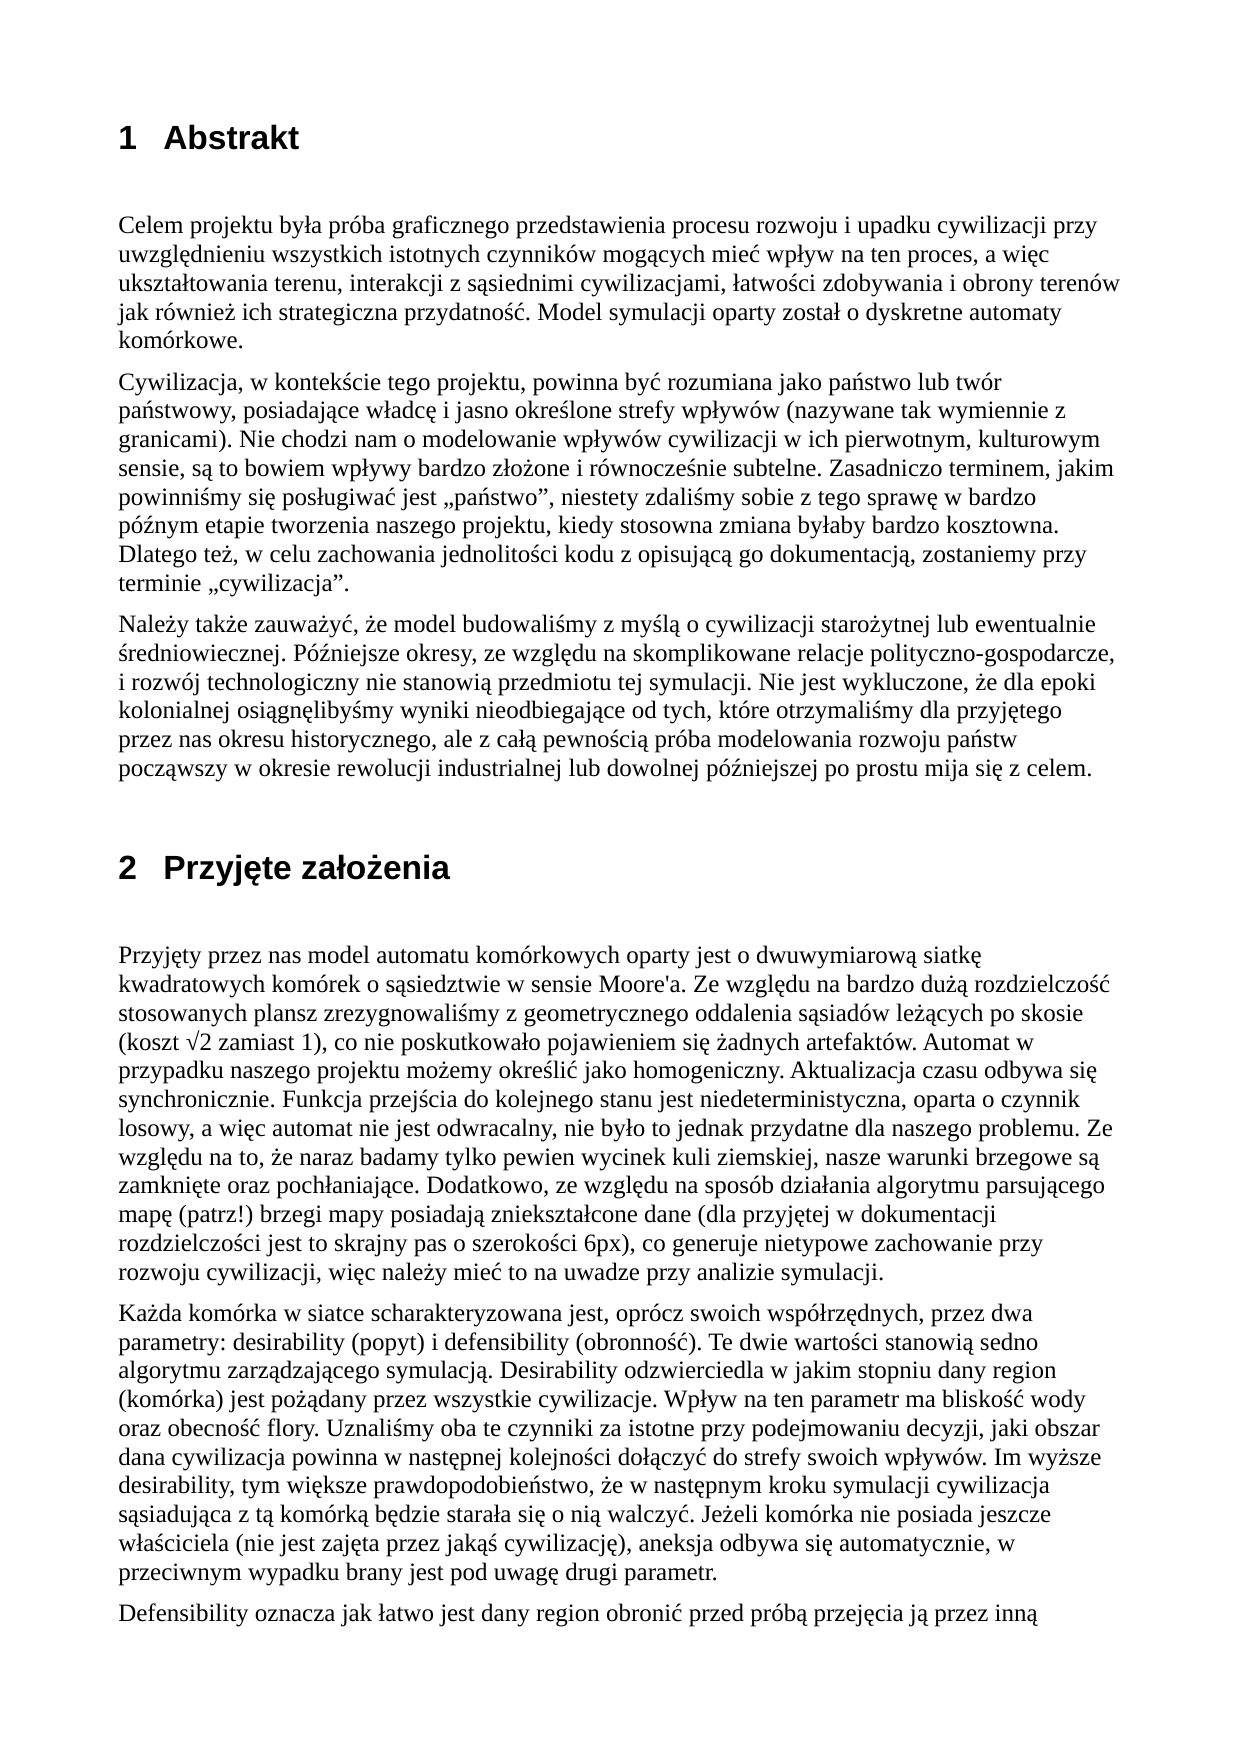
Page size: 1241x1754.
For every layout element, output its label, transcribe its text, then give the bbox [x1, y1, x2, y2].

subtitle Abstrakt [118, 118, 1122, 157]
subtitle Przyjęte założenia [118, 848, 1122, 887]
text Defensibility oznacza jak łatwo jest dany region obronić przed próbą przejęcia ją przez inną [118, 1598, 1122, 1627]
text Celem projektu była próba graficznego przedstawienia procesu rozwoju i upadku cywilizacji przy uwzględnieniu wszystkich istotnych czynników mogących mieć wpływ na ten proces, a więc ukształtowania terenu, interakcji z sąsiednimi cywilizacjami, łatwości zdobywania i obrony terenów jak również ich strategiczna przydatność. Model symulacji oparty został o dyskretne automaty komórkowe. [118, 211, 1122, 354]
text Przyjęty przez nas model automatu komórkowych oparty jest o dwuwymiarową siatkę kwadratowych komórek o sąsiedztwie w sensie Moore'a. Ze względu na bardzo dużą rozdzielczość stosowanych plansz zrezygnowaliśmy z geometrycznego oddalenia sąsiadów leżących po skosie (koszt √2 zamiast 1), co nie poskutkowało pojawieniem się żadnych artefaktów. Automat w przypadku naszego projektu możemy określić jako homogeniczny. Aktualizacja czasu odbywa się synchronicznie. Funkcja przejścia do kolejnego stanu jest niedeterministyczna, oparta o czynnik losowy, a więc automat nie jest odwracalny, nie było to jednak przydatne dla naszego problemu. Ze względu na to, że naraz badamy tylko pewien wycinek kuli ziemskiej, nasze warunki brzegowe są zamknięte oraz pochłaniające. Dodatkowo, ze względu na sposób działania algorytmu parsującego mapę (patrz!) brzegi mapy posiadają zniekształcone dane (dla przyjętej w dokumentacji rozdzielczości jest to skrajny pas o szerokości 6px), co generuje nietypowe zachowanie przy rozwoju cywilizacji, więc należy mieć to na uwadze przy analizie symulacji. [118, 940, 1122, 1285]
text Każda komórka w siatce scharakteryzowana jest, oprócz swoich współrzędnych, przez dwa parametry: desirability (popyt) i defensibility (obronność). Te dwie wartości stanowią sedno algorytmu zarządzającego symulacją. Desirability odzwierciedla w jakim stopniu dany region (komórka) jest pożądany przez wszystkie cywilizacje. Wpływ na ten parametr ma bliskość wody oraz obecność flory. Uznaliśmy oba te czynniki za istotne przy podejmowaniu decyzji, jaki obszar dana cywilizacja powinna w następnej kolejności dołączyć do strefy swoich wpływów. Im wyższe desirability, tym większe prawdopodobieństwo, że w następnym kroku symulacji cywilizacja sąsiadująca z tą komórką będzie starała się o nią walczyć. Jeżeli komórka nie posiada jeszcze właściciela (nie jest zajęta przez jakąś cywilizację), aneksja odbywa się automatycznie, w przeciwnym wypadku brany jest pod uwagę drugi parametr. [118, 1298, 1122, 1585]
text Cywilizacja, w kontekście tego projektu, powinna być rozumiana jako państwo lub twór państwowy, posiadające władcę i jasno określone strefy wpływów (nazywane tak wymiennie z granicami). Nie chodzi nam o modelowanie wpływów cywilizacji w ich pierwotnym, kulturowym sensie, są to bowiem wpływy bardzo złożone i równocześnie subtelne. Zasadniczo terminem, jakim powinniśmy się posługiwać jest „państwo”, niestety zdaliśmy sobie z tego sprawę w bardzo późnym etapie tworzenia naszego projektu, kiedy stosowna zmiana byłaby bardzo kosztowna. Dlatego też, w celu zachowania jednolitości kodu z opisującą go dokumentacją, zostaniemy przy terminie „cywilizacja”. [118, 367, 1122, 597]
text Należy także zauważyć, że model budowaliśmy z myślą o cywilizacji starożytnej lub ewentualnie średniowiecznej. Późniejsze okresy, ze względu na skomplikowane relacje polityczno-gospodarcze, i rozwój technologiczny nie stanowią przedmiotu tej symulacji. Nie jest wykluczone, że dla epoki kolonialnej osiągnęlibyśmy wyniki nieodbiegające od tych, które otrzymaliśmy dla przyjętego przez nas okresu historycznego, ale z całą pewnością próba modelowania rozwoju państw począwszy w okresie rewolucji industrialnej lub dowolnej późniejszej po prostu mija się z celem. [118, 609, 1122, 782]
